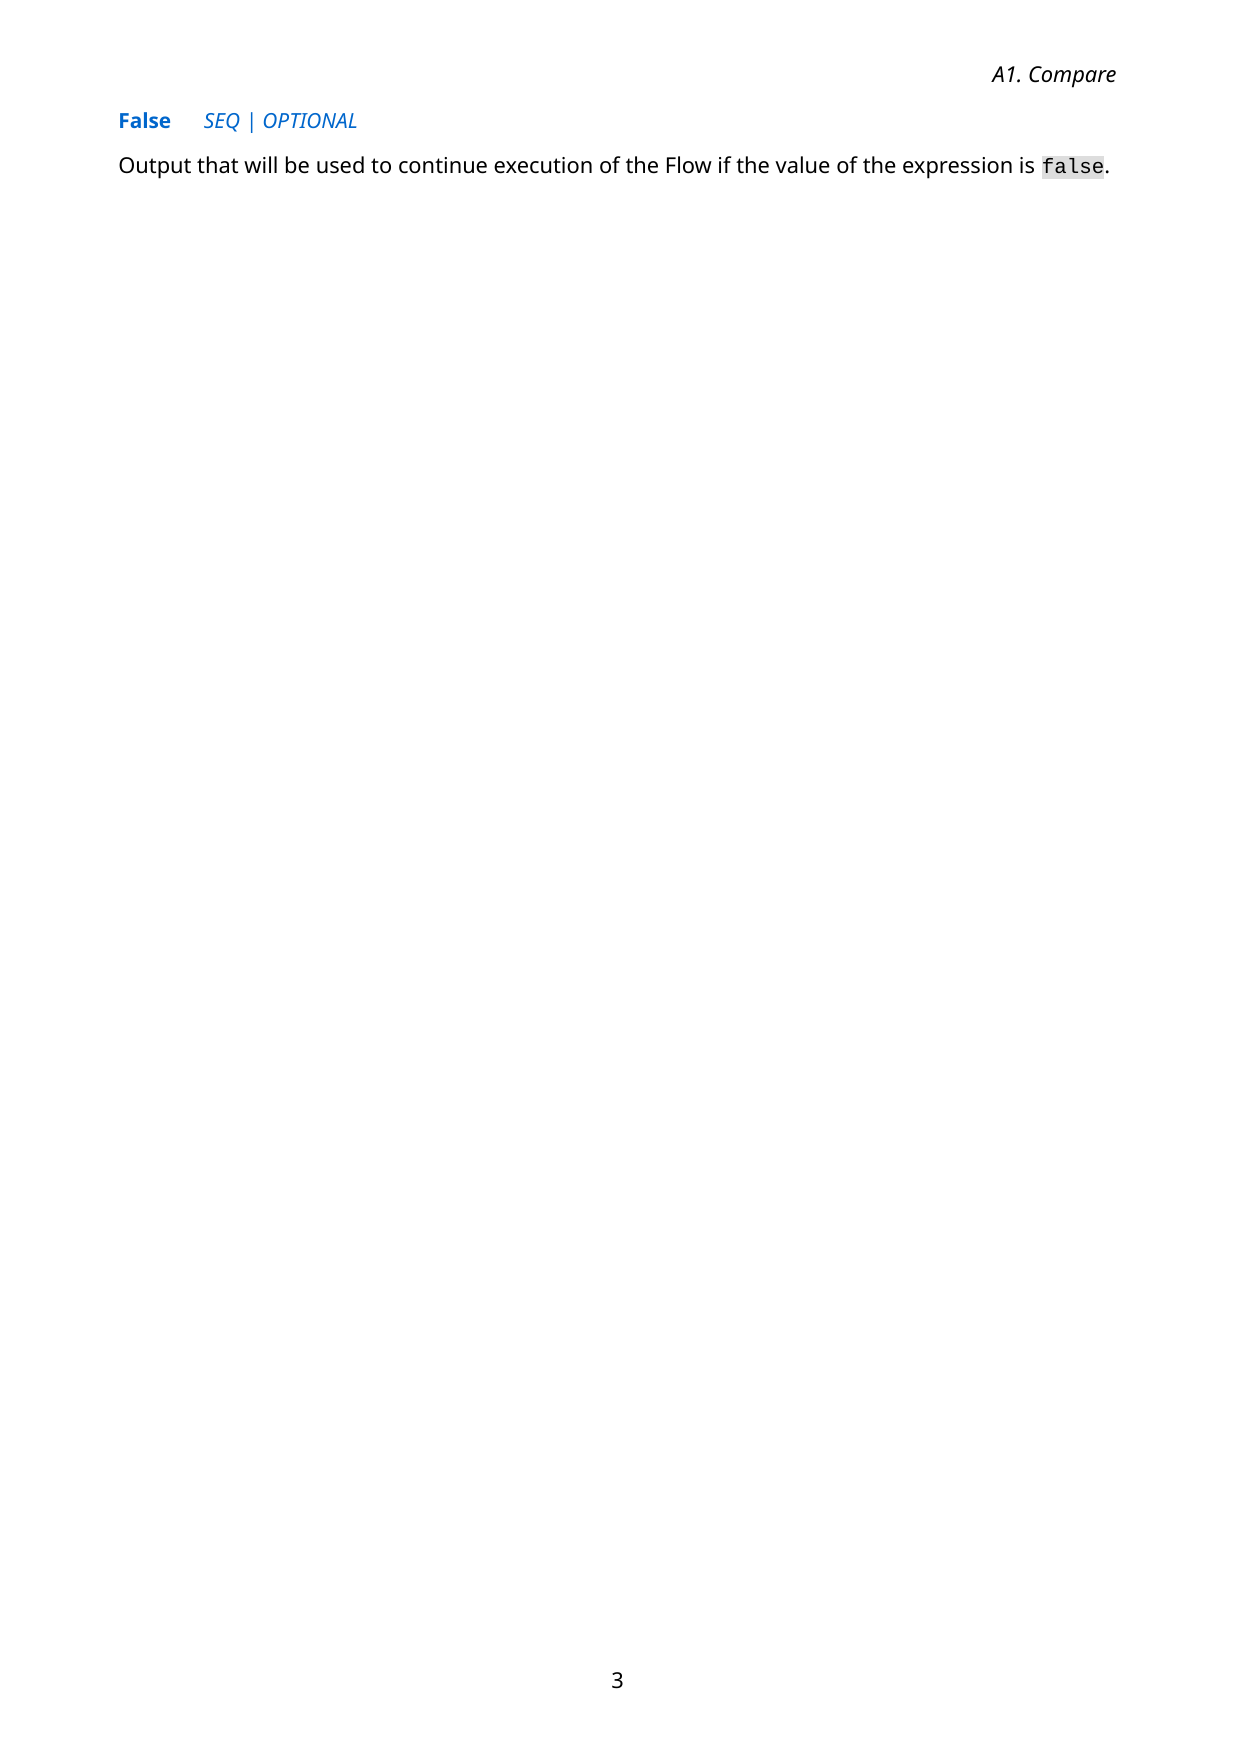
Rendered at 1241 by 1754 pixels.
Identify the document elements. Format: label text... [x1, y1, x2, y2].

text Output that will be used to continue execution of the Flow if the value of the expression is false. [118, 150, 1122, 179]
subtitle False SEQ | OPTIONAL [118, 107, 1122, 135]
